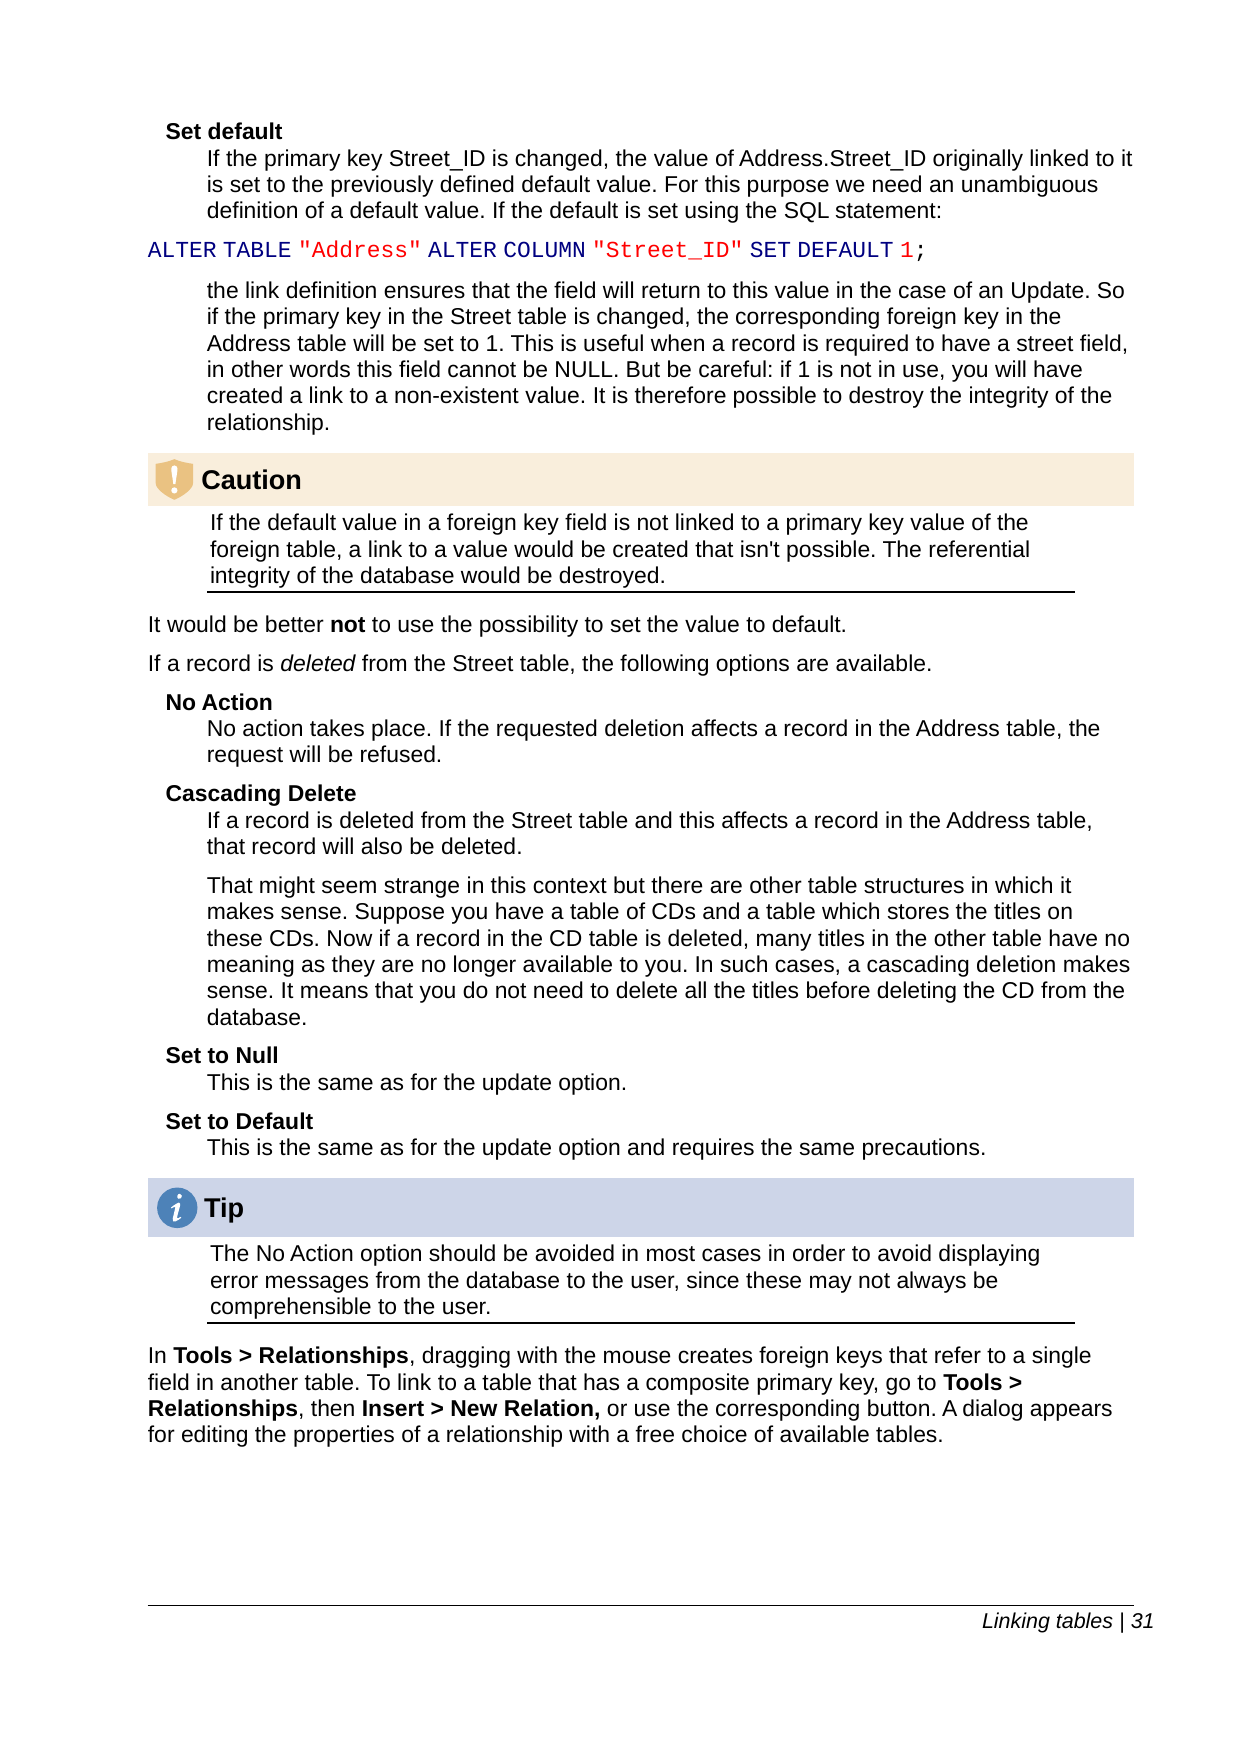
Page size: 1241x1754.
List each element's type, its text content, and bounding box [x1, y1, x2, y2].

text If a record is deleted from the Street table and this affects a record in the Address table, that record will also be deleted. [207, 807, 1134, 859]
text If a record is deleted from the Street table, the following options are available. [148, 650, 1134, 676]
text That might seem strange in this context but there are other table structures in which it makes sense. Suppose you have a table of CDs and a table which stores the titles on these CDs. Now if a record in the CD table is deleted, many titles in the other table have no meaning as they are no longer available to you. In such cases, a cascading deletion makes sense. It means that you do not need to delete all the titles before deleting the CD from the database. [207, 872, 1134, 1030]
text This is the same as for the update option and requires the same precautions. [207, 1134, 1134, 1160]
text Set to Default [165, 1108, 1134, 1134]
text No action takes place. If the requested deletion affects a record in the Address table, the request will be refused. [207, 715, 1134, 768]
text Set to Null [165, 1042, 1134, 1069]
text Cascading Delete [165, 780, 1134, 807]
text This is the same as for the update option. [207, 1069, 1134, 1095]
text In Tools > Relationships, dragging with the mouse creates foreign keys that refer to a single field in another table. To link to a table that has a composite primary key, go to Tools > Relationships, then Insert > New Relation, or use the corresponding button. A dialog appears for editing the properties of a relationship with a free choice of available tables. [148, 1342, 1134, 1448]
text The No Action option should be avoided in most cases in order to avoid displaying error messages from the database to the user, since these may not always be comprehensible to the user. [207, 1237, 1075, 1322]
text If the default value in a foreign key field is not linked to a primary key value of the foreign table, a link to a value would be created that isn't possible. The referential integrity of the database would be destroyed. [207, 506, 1075, 591]
text If the primary key Street_ID is changed, the value of Address.Street_ID originally linked to it is set to the previously defined default value. For this purpose we need an unambiguous definition of a default value. If the default is set using the SQL statement: [207, 144, 1134, 223]
text the link definition ensures that the field will return to this value in the case of an Update. So if the primary key in the Street table is changed, the corresponding foreign key in the Address table will be set to 1. This is useful when a record is required to have a street field, in other words this field cannot be NULL. But be careful: if 1 is not in use, you will have created a link to a non-existent value. It is therefore possible to destroy the integrity of the relationship. [207, 277, 1134, 435]
text It would be better not to use the possibility to set the value to default. [148, 611, 1134, 637]
subtitle Caution [148, 453, 1134, 506]
text ALTER TABLE "Address" ALTER COLUMN "Street_ID" SET DEFAULT 1; [148, 236, 1134, 264]
text No Action [165, 689, 1134, 715]
text Set default [165, 118, 1134, 144]
subtitle Tip [148, 1178, 1134, 1237]
